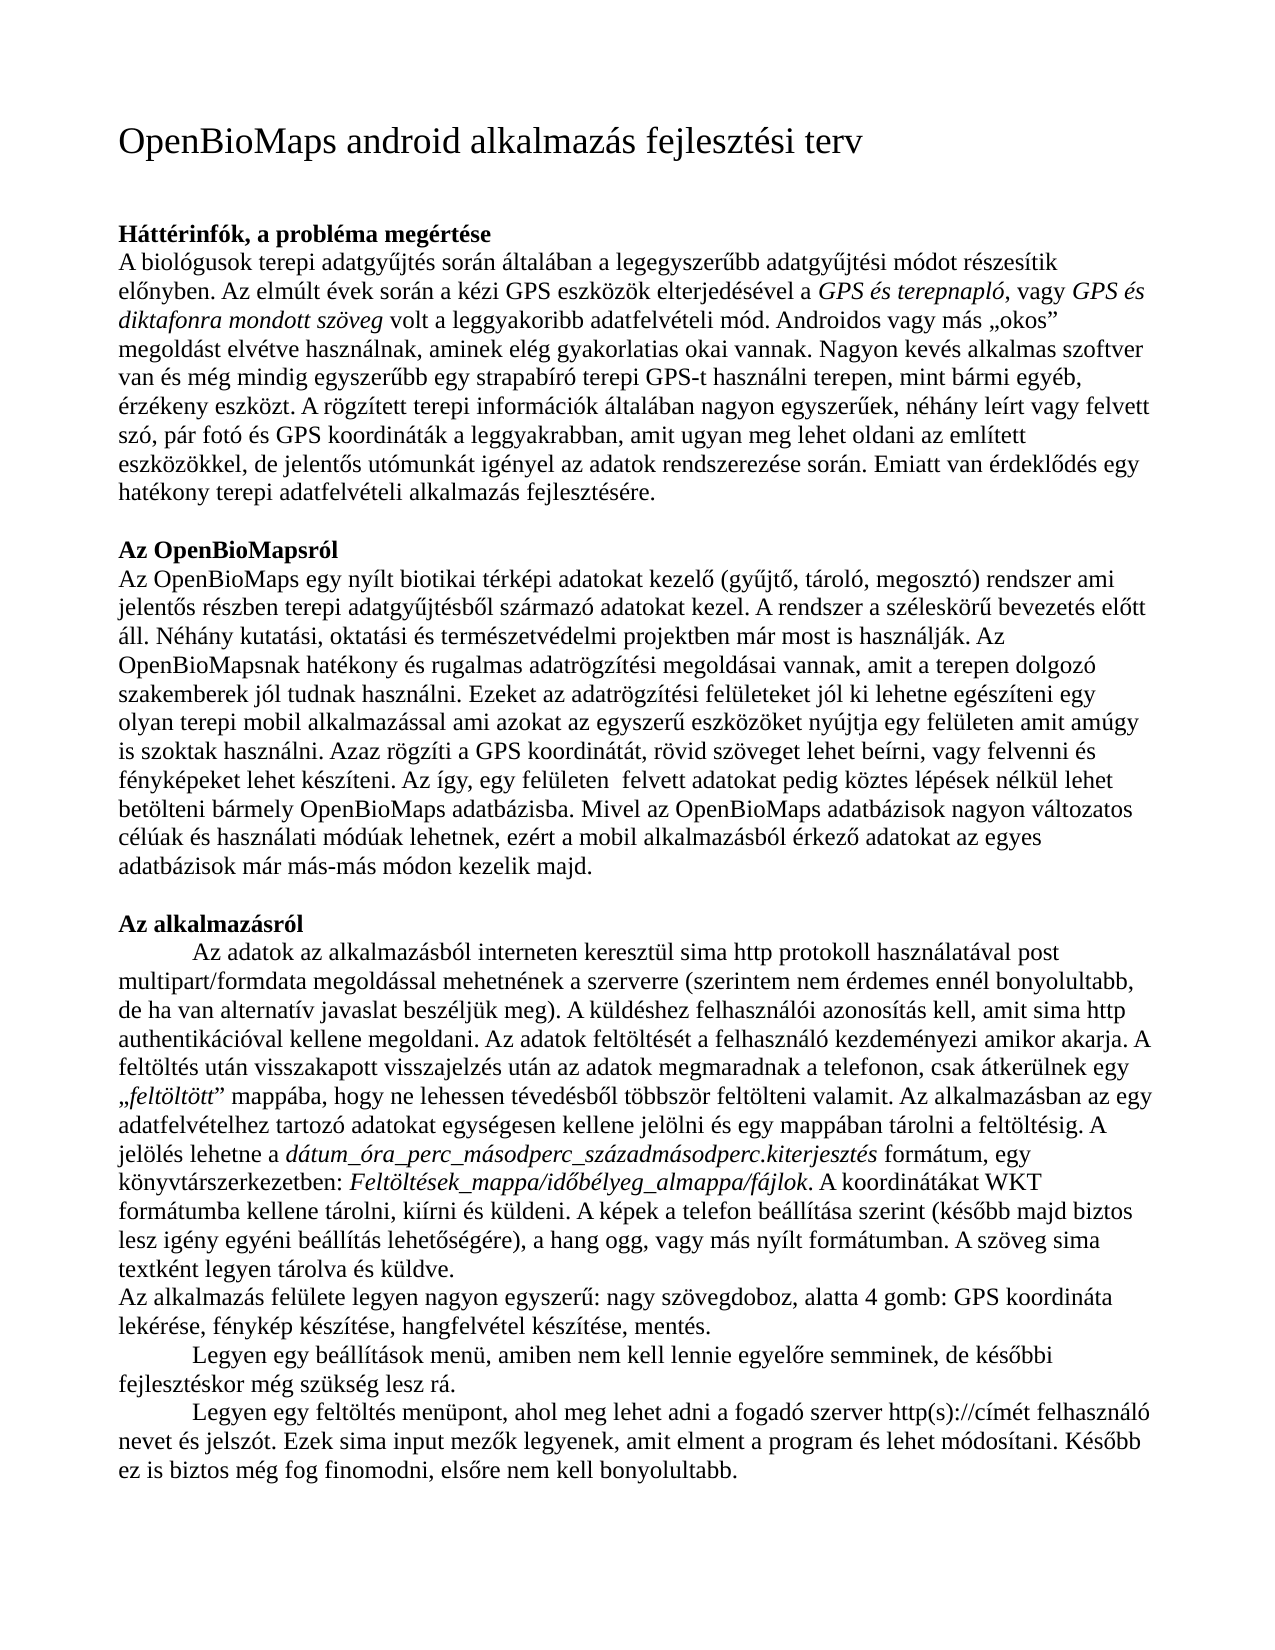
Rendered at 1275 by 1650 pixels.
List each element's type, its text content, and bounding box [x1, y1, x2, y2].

text Legyen egy beállítások menü, amiben nem kell lennie egyelőre semminek, de későbbi fejlesztéskor még szükség lesz rá. [118, 1340, 1157, 1397]
text Háttérinfók, a probléma megértése [118, 219, 1157, 247]
text OpenBioMaps android alkalmazás fejlesztési terv [118, 118, 1157, 161]
text Az adatok az alkalmazásból interneten keresztül sima http protokoll használatával post multipart/formdata megoldással mehetnének a szerverre (szerintem nem érdemes ennél bonyolultabb, de ha van alternatív javaslat beszéljük meg). A küldéshez felhasználói azonosítás kell, amit sima http authentikációval kellene megoldani. Az adatok feltöltését a felhasználó kezdeményezi amikor akarja. A feltöltés után visszakapott visszajelzés után az adatok megmaradnak a telefonon, csak átkerülnek egy „feltöltött” mappába, hogy ne lehessen tévedésből többször feltölteni valamit. Az alkalmazásban az egy adatfelvételhez tartozó adatokat egységesen kellene jelölni és egy mappában tárolni a feltöltésig. A jelölés lehetne a dátum_óra_perc_másodperc_századmásodperc.kiterjesztés formátum, egy könyvtárszerkezetben: Feltöltések_mappa/időbélyeg_almappa/fájlok. A koordinátákat WKT formátumba kellene tárolni, kiírni és küldeni. A képek a telefon beállítása szerint (később majd biztos lesz igény egyéni beállítás lehetőségére), a hang ogg, vagy más nyílt formátumban. A szöveg sima textként legyen tárolva és küldve. [118, 937, 1157, 1282]
text Az alkalmazásról [118, 909, 1157, 937]
text Legyen egy feltöltés menüpont, ahol meg lehet adni a fogadó szerver http(s)://címét felhasználó nevet és jelszót. Ezek sima input mezők legyenek, amit elment a program és lehet módosítani. Később ez is biztos még fog finomodni, elsőre nem kell bonyolultabb. [118, 1397, 1157, 1484]
text Az alkalmazás felülete legyen nagyon egyszerű: nagy szövegdoboz, alatta 4 gomb: GPS koordináta lekérése, fénykép készítése, hangfelvétel készítése, mentés. [118, 1282, 1157, 1340]
text Az OpenBioMaps egy nyílt biotikai térképi adatokat kezelő (gyűjtő, tároló, megosztó) rendszer ami jelentős részben terepi adatgyűjtésből származó adatokat kezel. A rendszer a széleskörű bevezetés előtt áll. Néhány kutatási, oktatási és természetvédelmi projektben már most is használják. Az OpenBioMapsnak hatékony és rugalmas adatrögzítési megoldásai vannak, amit a terepen dolgozó szakemberek jól tudnak használni. Ezeket az adatrögzítési felületeket jól ki lehetne egészíteni egy olyan terepi mobil alkalmazással ami azokat az egyszerű eszközöket nyújtja egy felületen amit amúgy is szoktak használni. Azaz rögzíti a GPS koordinátát, rövid szöveget lehet beírni, vagy felvenni és fényképeket lehet készíteni. Az így, egy felületen felvett adatokat pedig köztes lépések nélkül lehet betölteni bármely OpenBioMaps adatbázisba. Mivel az OpenBioMaps adatbázisok nagyon változatos célúak és használati módúak lehetnek, ezért a mobil alkalmazásból érkező adatokat az egyes adatbázisok már más-más módon kezelik majd. [118, 564, 1157, 880]
text Az OpenBioMapsról [118, 535, 1157, 564]
text A biológusok terepi adatgyűjtés során általában a legegyszerűbb adatgyűjtési módot részesítik előnyben. Az elmúlt évek során a kézi GPS eszközök elterjedésével a GPS és terepnapló, vagy GPS és diktafonra mondott szöveg volt a leggyakoribb adatfelvételi mód. Androidos vagy más „okos” megoldást elvétve használnak, aminek elég gyakorlatias okai vannak. Nagyon kevés alkalmas szoftver van és még mindig egyszerűbb egy strapabíró terepi GPS-t használni terepen, mint bármi egyéb, érzékeny eszközt. A rögzített terepi információk általában nagyon egyszerűek, néhány leírt vagy felvett szó, pár fotó és GPS koordináták a leggyakrabban, amit ugyan meg lehet oldani az említett eszközökkel, de jelentős utómunkát igényel az adatok rendszerezése során. Emiatt van érdeklődés egy hatékony terepi adatfelvételi alkalmazás fejlesztésére. [118, 247, 1157, 506]
